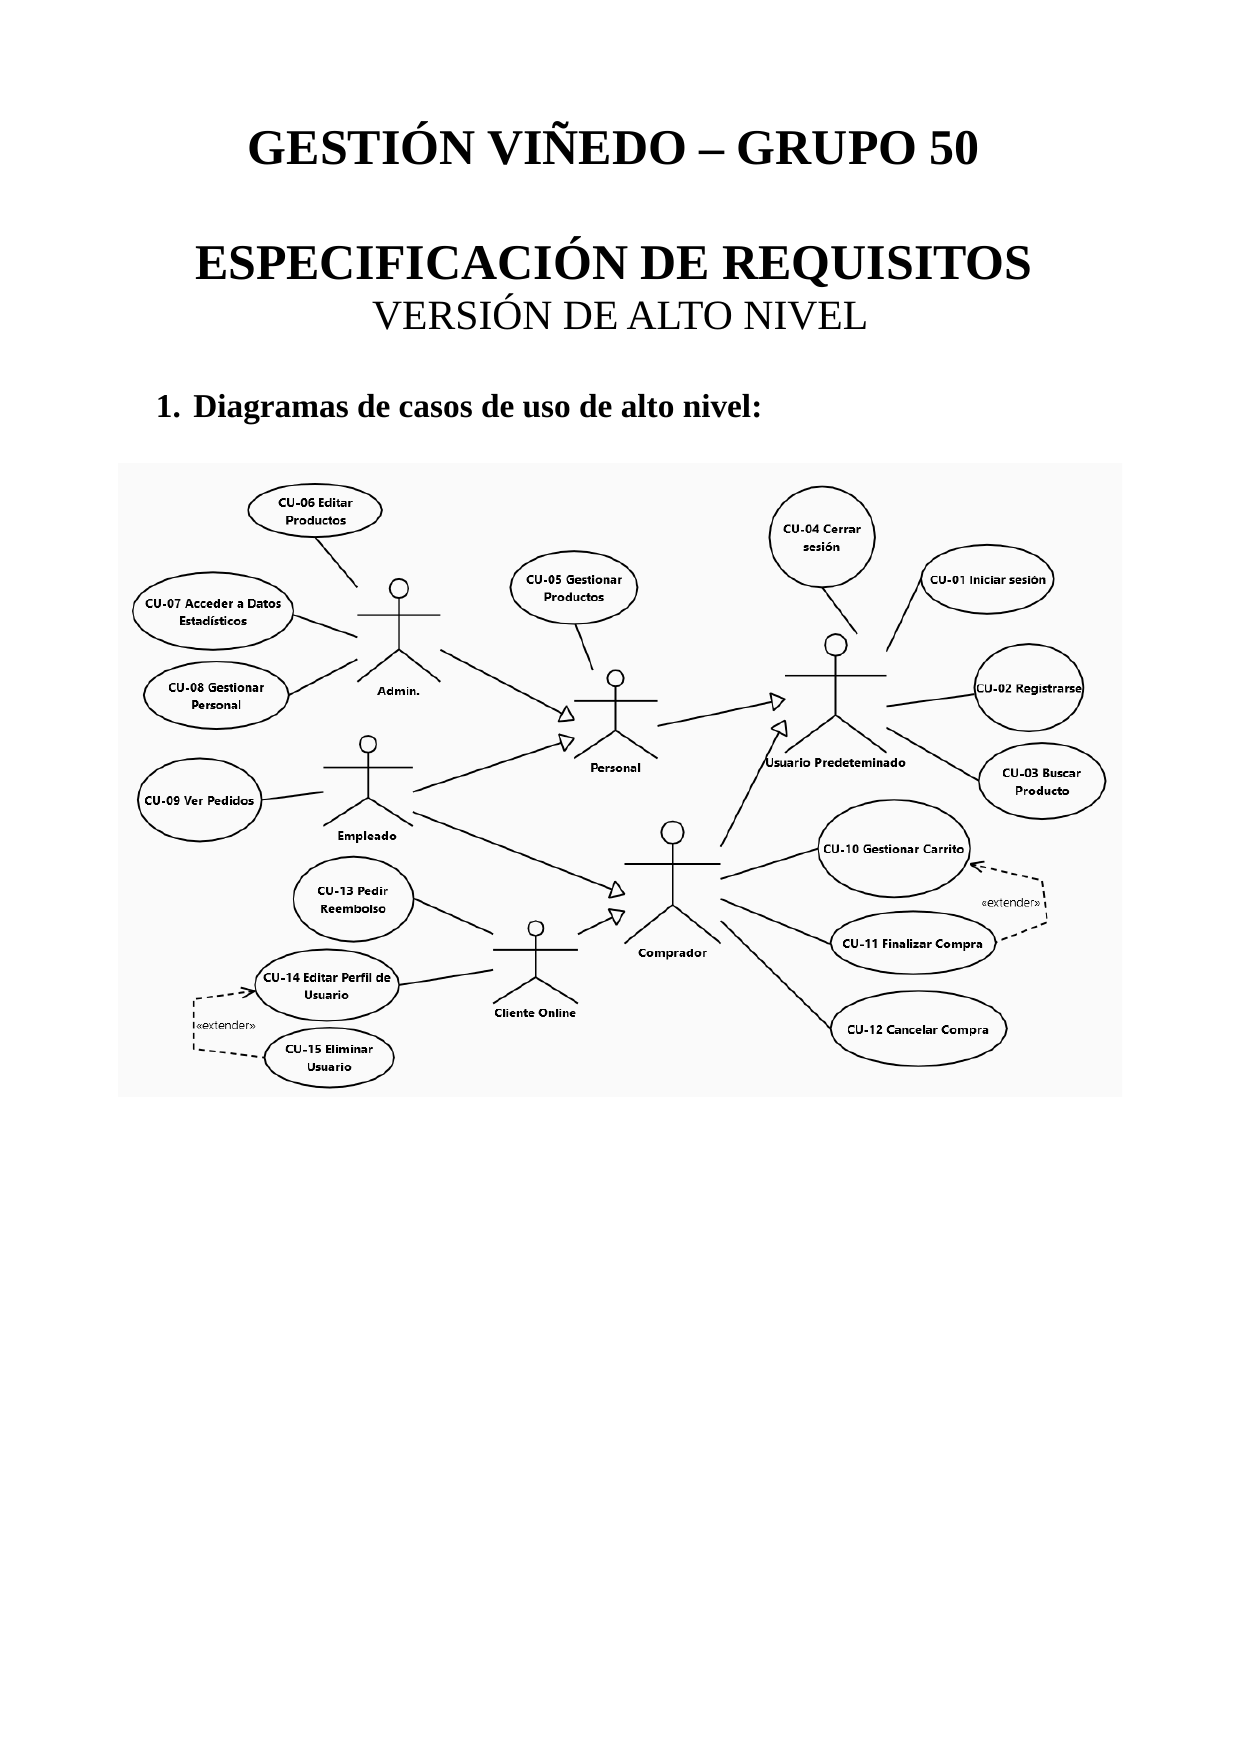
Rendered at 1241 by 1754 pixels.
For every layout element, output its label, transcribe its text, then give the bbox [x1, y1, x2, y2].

text GESTIÓN VIÑEDO – GRUPO 50 [118, 118, 1122, 176]
list Diagramas de casos de uso de alto nivel: [156, 386, 1122, 425]
text VERSIÓN DE ALTO NIVEL [118, 291, 1122, 338]
text ESPECIFICACIÓN DE REQUISITOS [118, 233, 1122, 291]
picture [118, 463, 1123, 1097]
